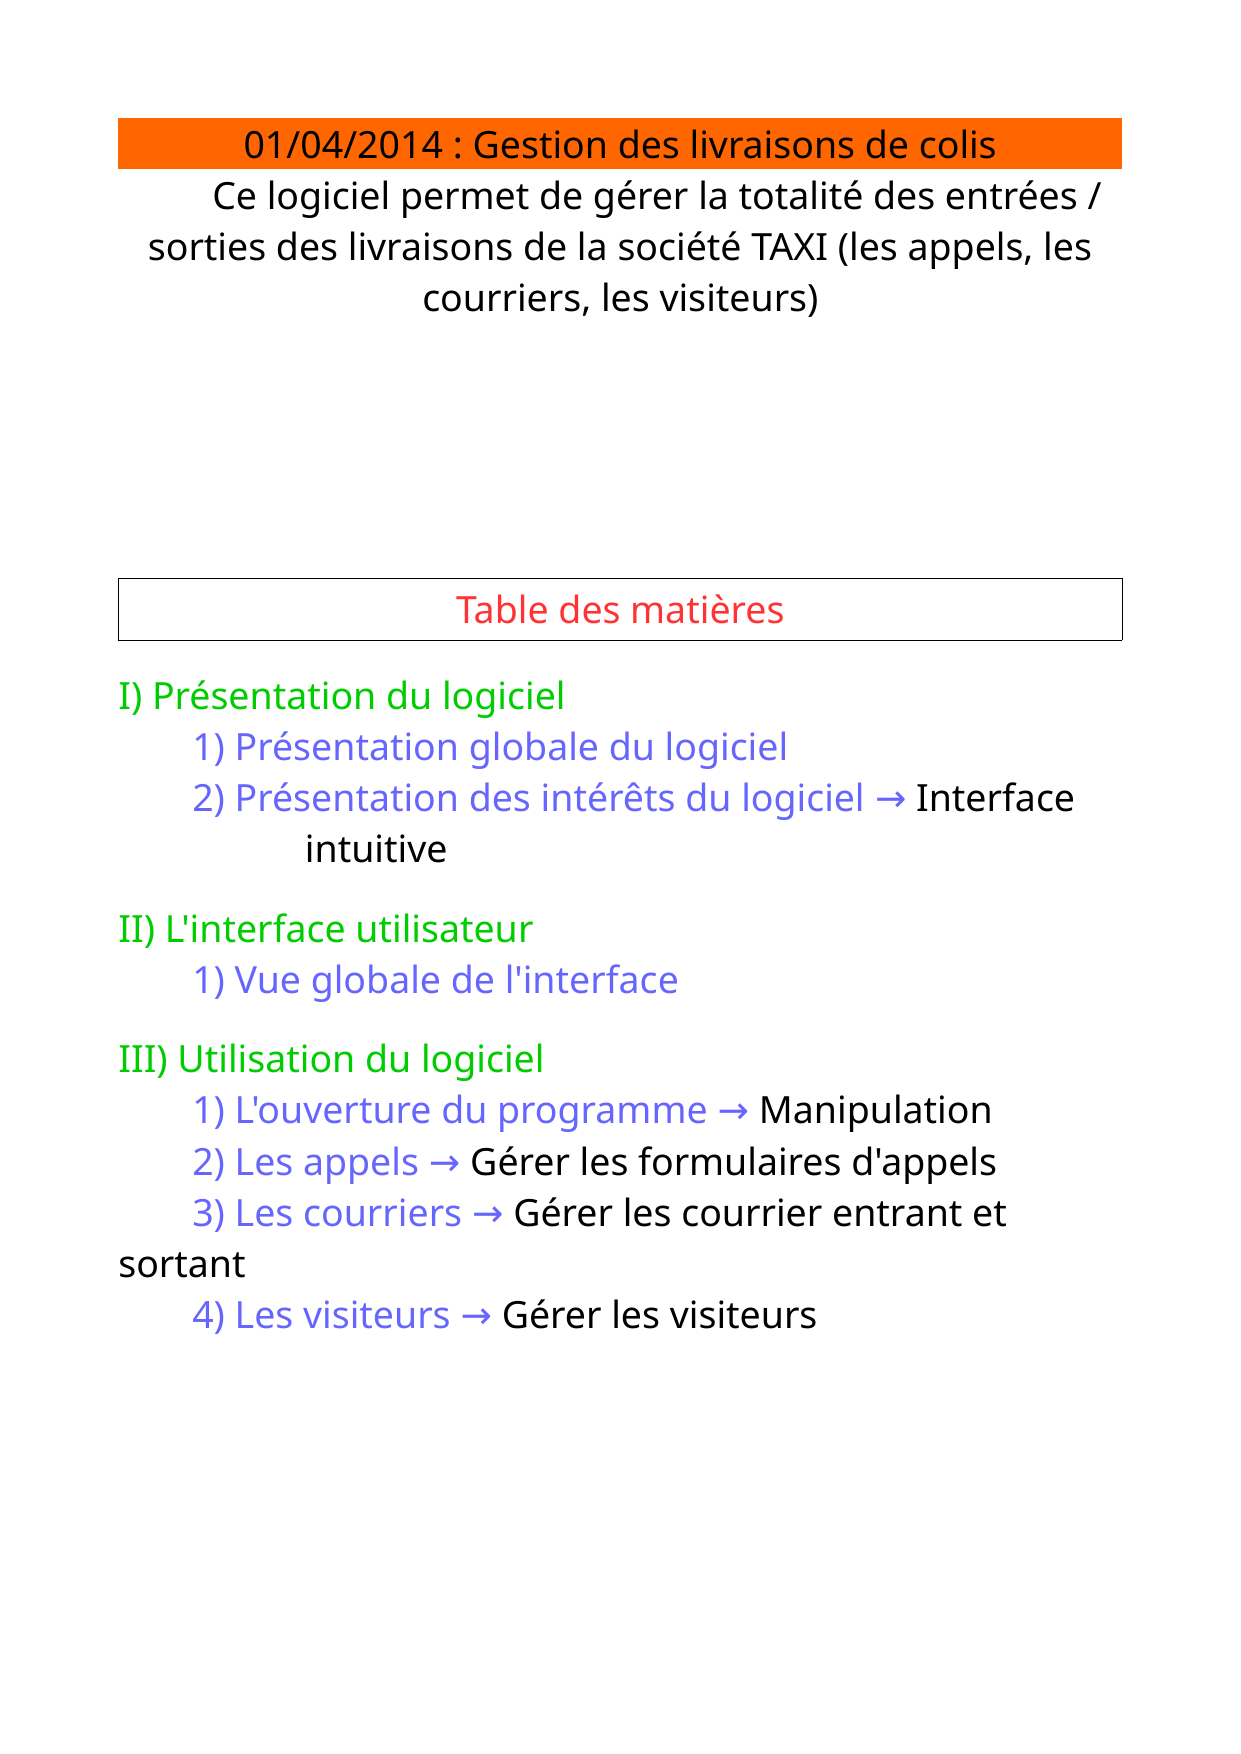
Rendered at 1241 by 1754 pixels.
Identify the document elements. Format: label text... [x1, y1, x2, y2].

text 1) Présentation globale du logiciel [118, 720, 1122, 771]
text I) Présentation du logiciel [118, 669, 1122, 720]
text III) Utilisation du logiciel [118, 1033, 1122, 1084]
text 1) L'ouverture du programme → Manipulation [118, 1084, 1122, 1135]
text 2) Présentation des intérêts du logiciel → Interface intuitive [118, 771, 1122, 873]
table_header Table des matières [119, 579, 1122, 640]
text 3) Les courriers → Gérer les courrier entrant et sortant [118, 1186, 1122, 1288]
text 4) Les visiteurs → Gérer les visiteurs [118, 1288, 1122, 1339]
text 2) Les appels → Gérer les formulaires d'appels [118, 1135, 1122, 1186]
text Ce logiciel permet de gérer la totalité des entrées / sorties des livraisons de la société TAXI (les appels, les courriers, les visiteurs) [118, 169, 1122, 322]
text II) L'interface utilisateur [118, 902, 1122, 953]
text 01/04/2014 : Gestion des livraisons de colis [118, 118, 1122, 169]
text 1) Vue globale de l'interface [118, 953, 1122, 1004]
